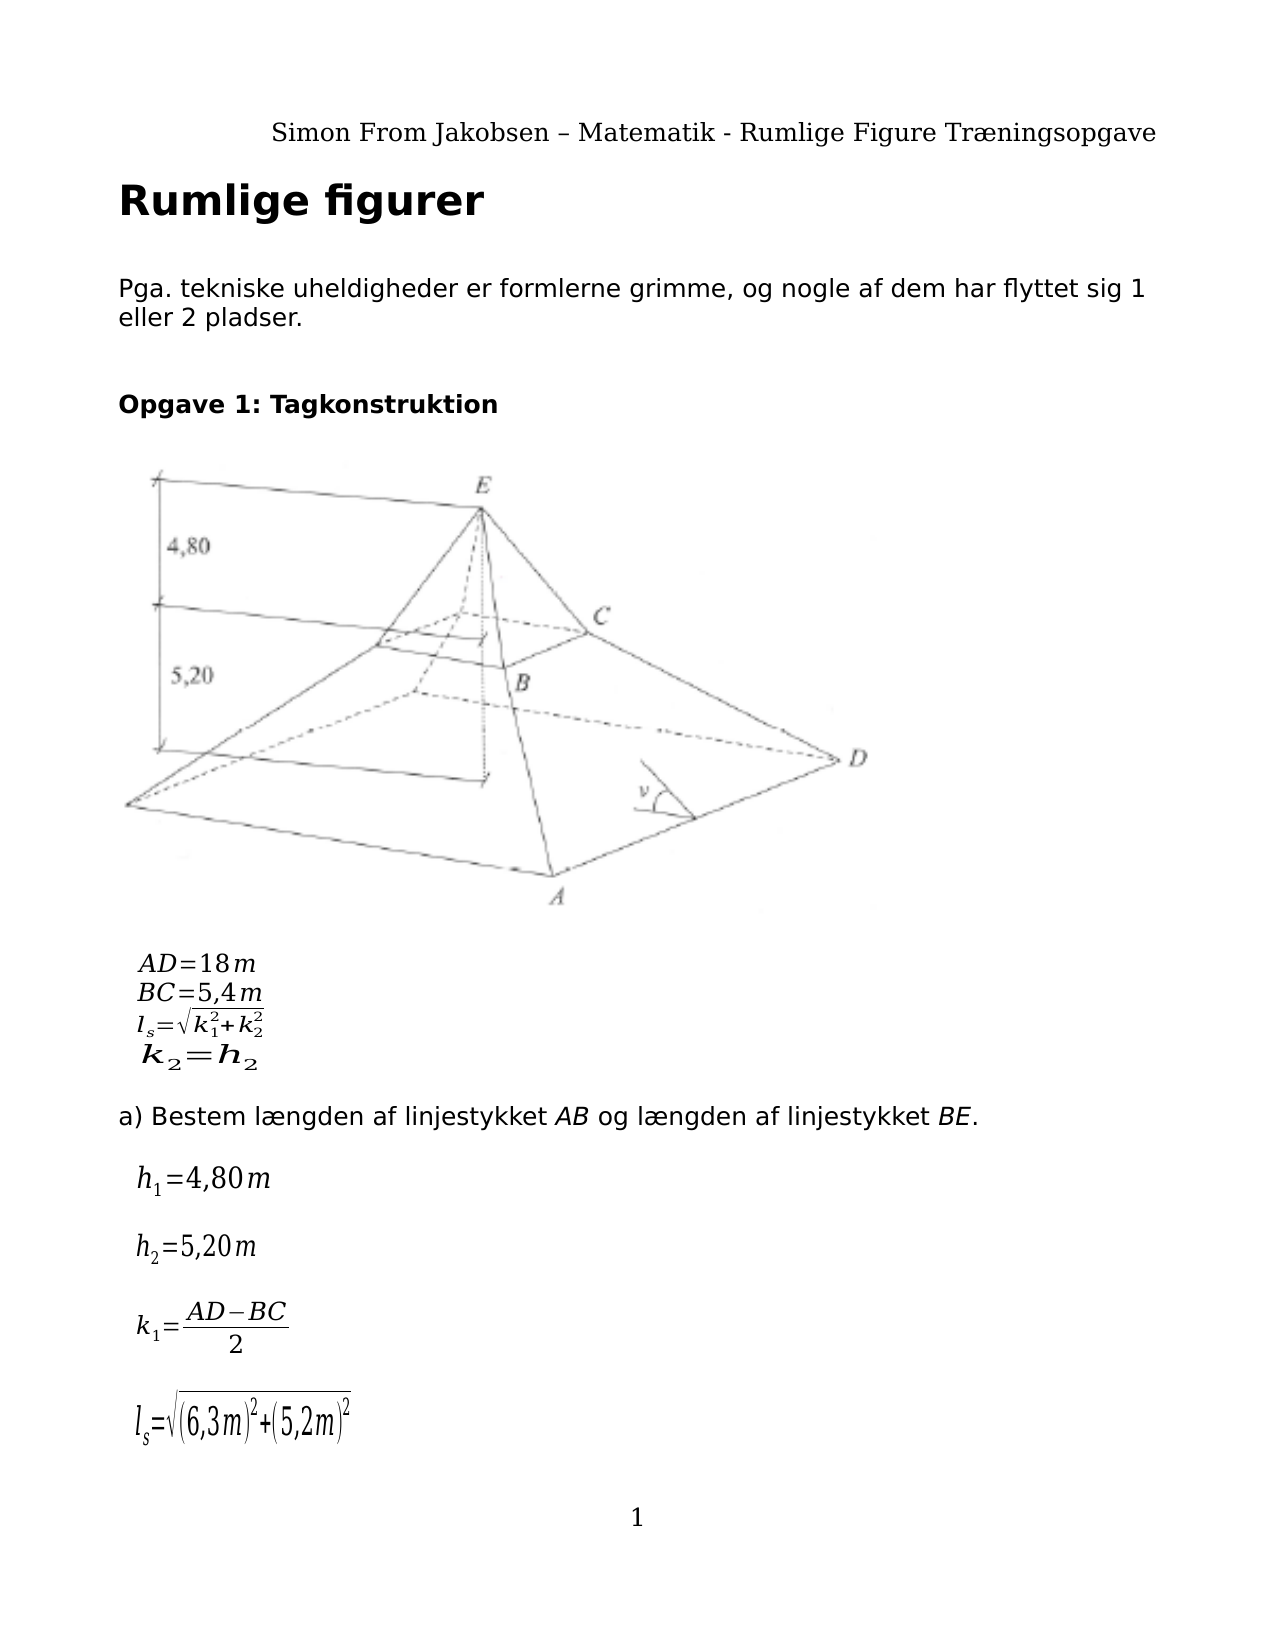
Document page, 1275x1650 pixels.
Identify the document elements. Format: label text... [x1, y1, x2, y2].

text a) Bestem længden af linjestykket AB og længden af linjestykket BE. [118, 1102, 1157, 1132]
text Rumlige figurer [118, 177, 1157, 225]
text Opgave 1: Tagkonstruktion [118, 391, 1157, 420]
text Pga. tekniske uheldigheder er formlerne grimme, og nogle af dem har flyttet sig 1 eller 2 pladser. [118, 274, 1157, 332]
